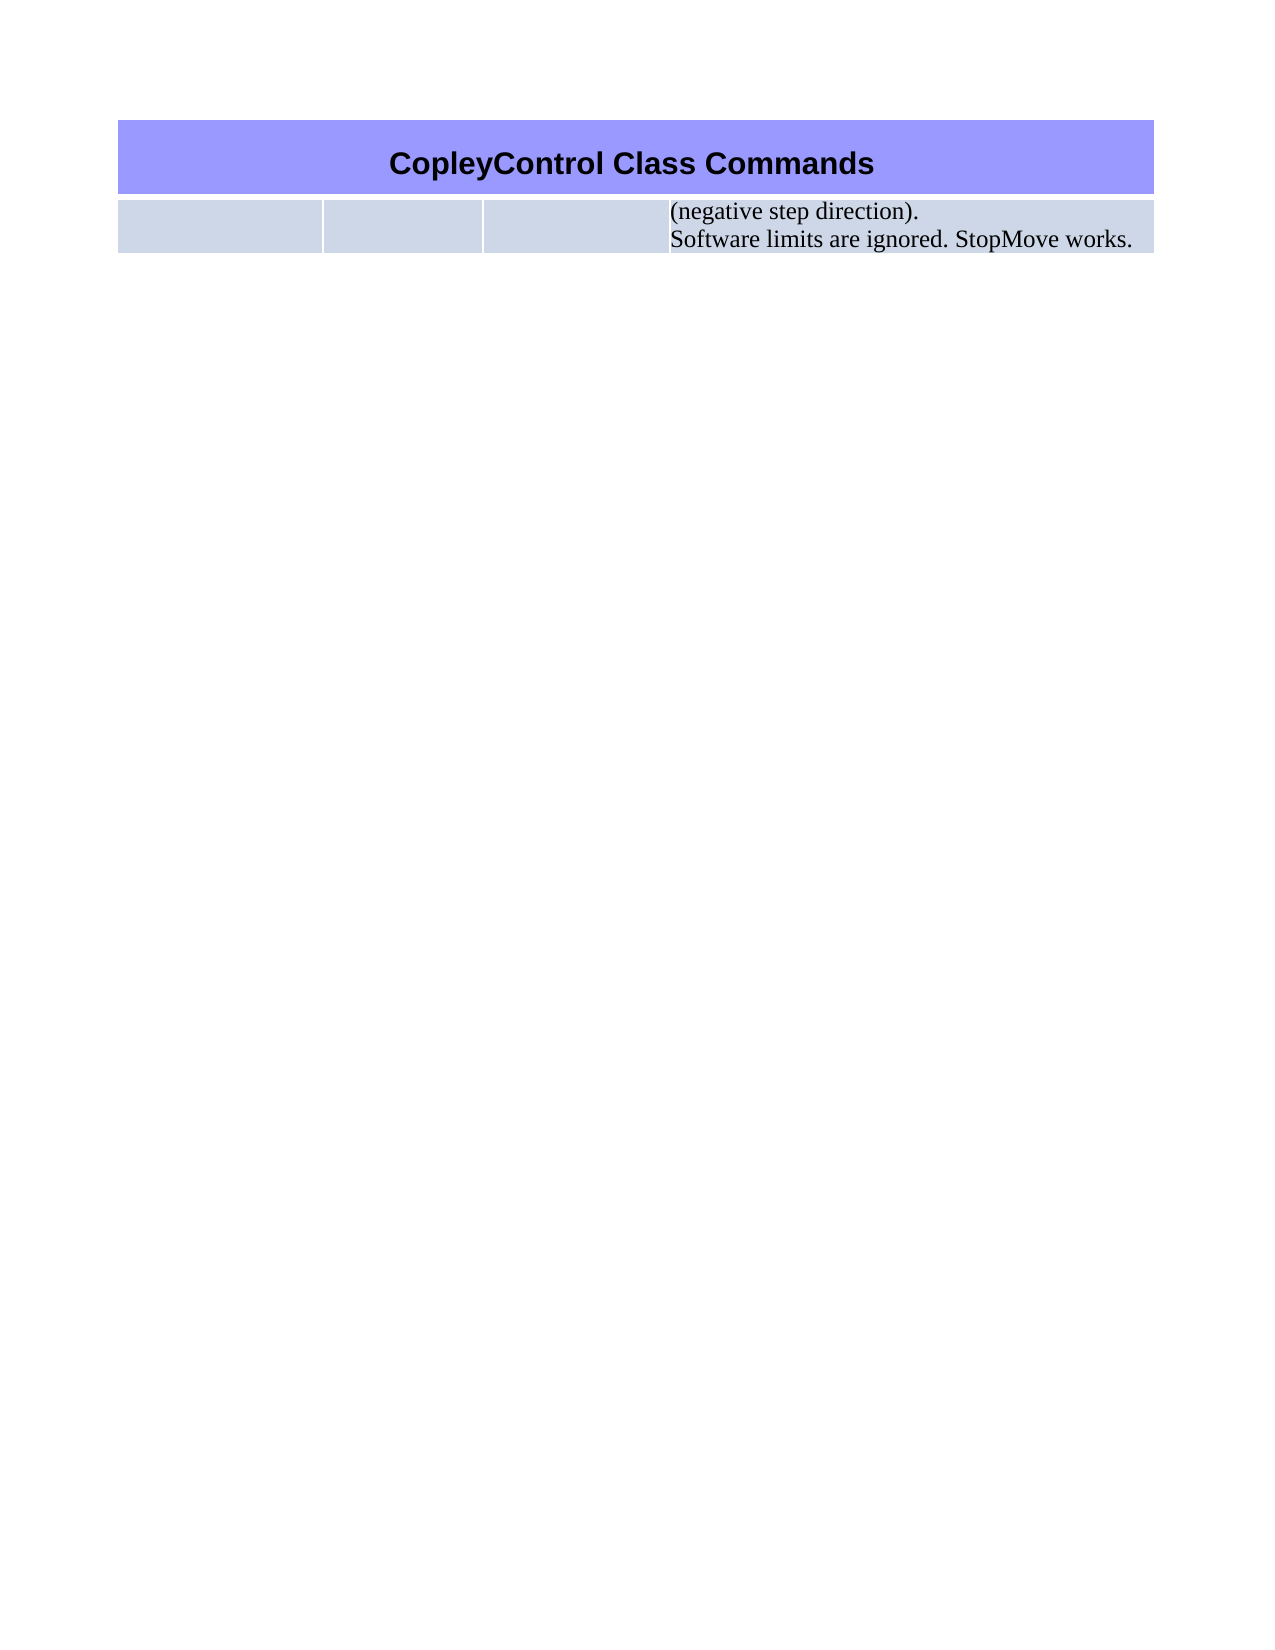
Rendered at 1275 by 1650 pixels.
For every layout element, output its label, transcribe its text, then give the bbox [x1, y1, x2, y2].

table_cell [484, 200, 669, 253]
table_header CopleyControl Class Commands [118, 120, 1154, 194]
table_cell [324, 200, 482, 253]
table_cell (negative step direction). Software limits are ignored. StopMove works. [671, 200, 1154, 253]
table_cell [118, 200, 322, 253]
